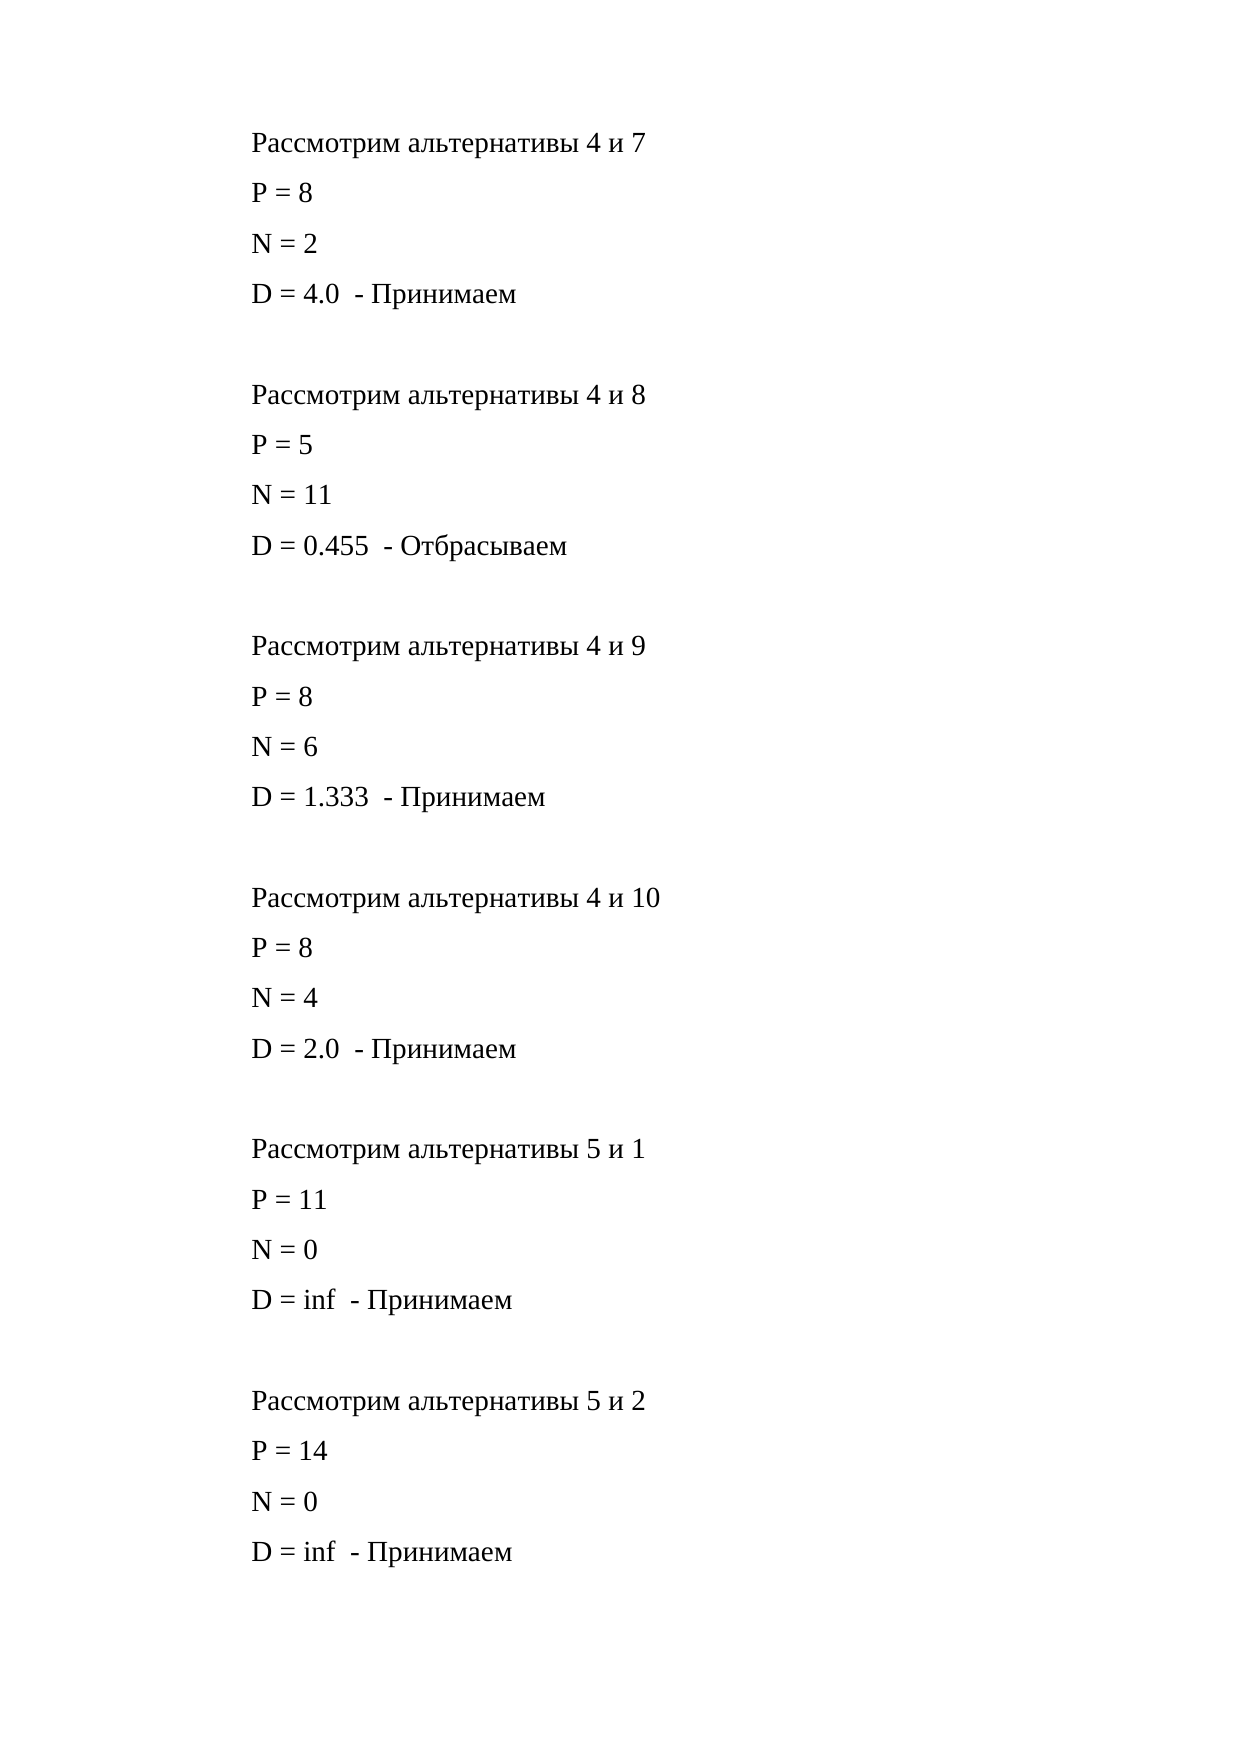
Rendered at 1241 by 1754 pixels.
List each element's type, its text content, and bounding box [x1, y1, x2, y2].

text Рассмотрим альтернативы 4 и 8 [177, 377, 1181, 410]
text D = inf - Принимаем [177, 1282, 1181, 1316]
text D = 1.333 - Принимаем [177, 779, 1181, 813]
text Рассмотрим альтернативы 5 и 1 [177, 1132, 1181, 1165]
text P = 8 [177, 930, 1181, 964]
text N = 6 [177, 729, 1181, 763]
text P = 5 [177, 427, 1181, 461]
text N = 0 [177, 1232, 1181, 1266]
text D = 2.0 - Принимаем [177, 1031, 1181, 1064]
text Рассмотрим альтернативы 5 и 2 [177, 1383, 1181, 1417]
text N = 0 [177, 1484, 1181, 1517]
text N = 2 [177, 226, 1181, 259]
text P = 8 [177, 679, 1181, 712]
text P = 14 [177, 1433, 1181, 1467]
text P = 8 [177, 176, 1181, 209]
text Рассмотрим альтернативы 4 и 9 [177, 628, 1181, 662]
text N = 11 [177, 477, 1181, 511]
text P = 11 [177, 1182, 1181, 1215]
text Рассмотрим альтернативы 4 и 10 [177, 880, 1181, 913]
text Рассмотрим альтернативы 4 и 7 [177, 125, 1181, 159]
text D = inf - Принимаем [177, 1534, 1181, 1568]
text D = 4.0 - Принимаем [177, 276, 1181, 310]
text N = 4 [177, 981, 1181, 1014]
text D = 0.455 - Отбрасываем [177, 528, 1181, 561]
